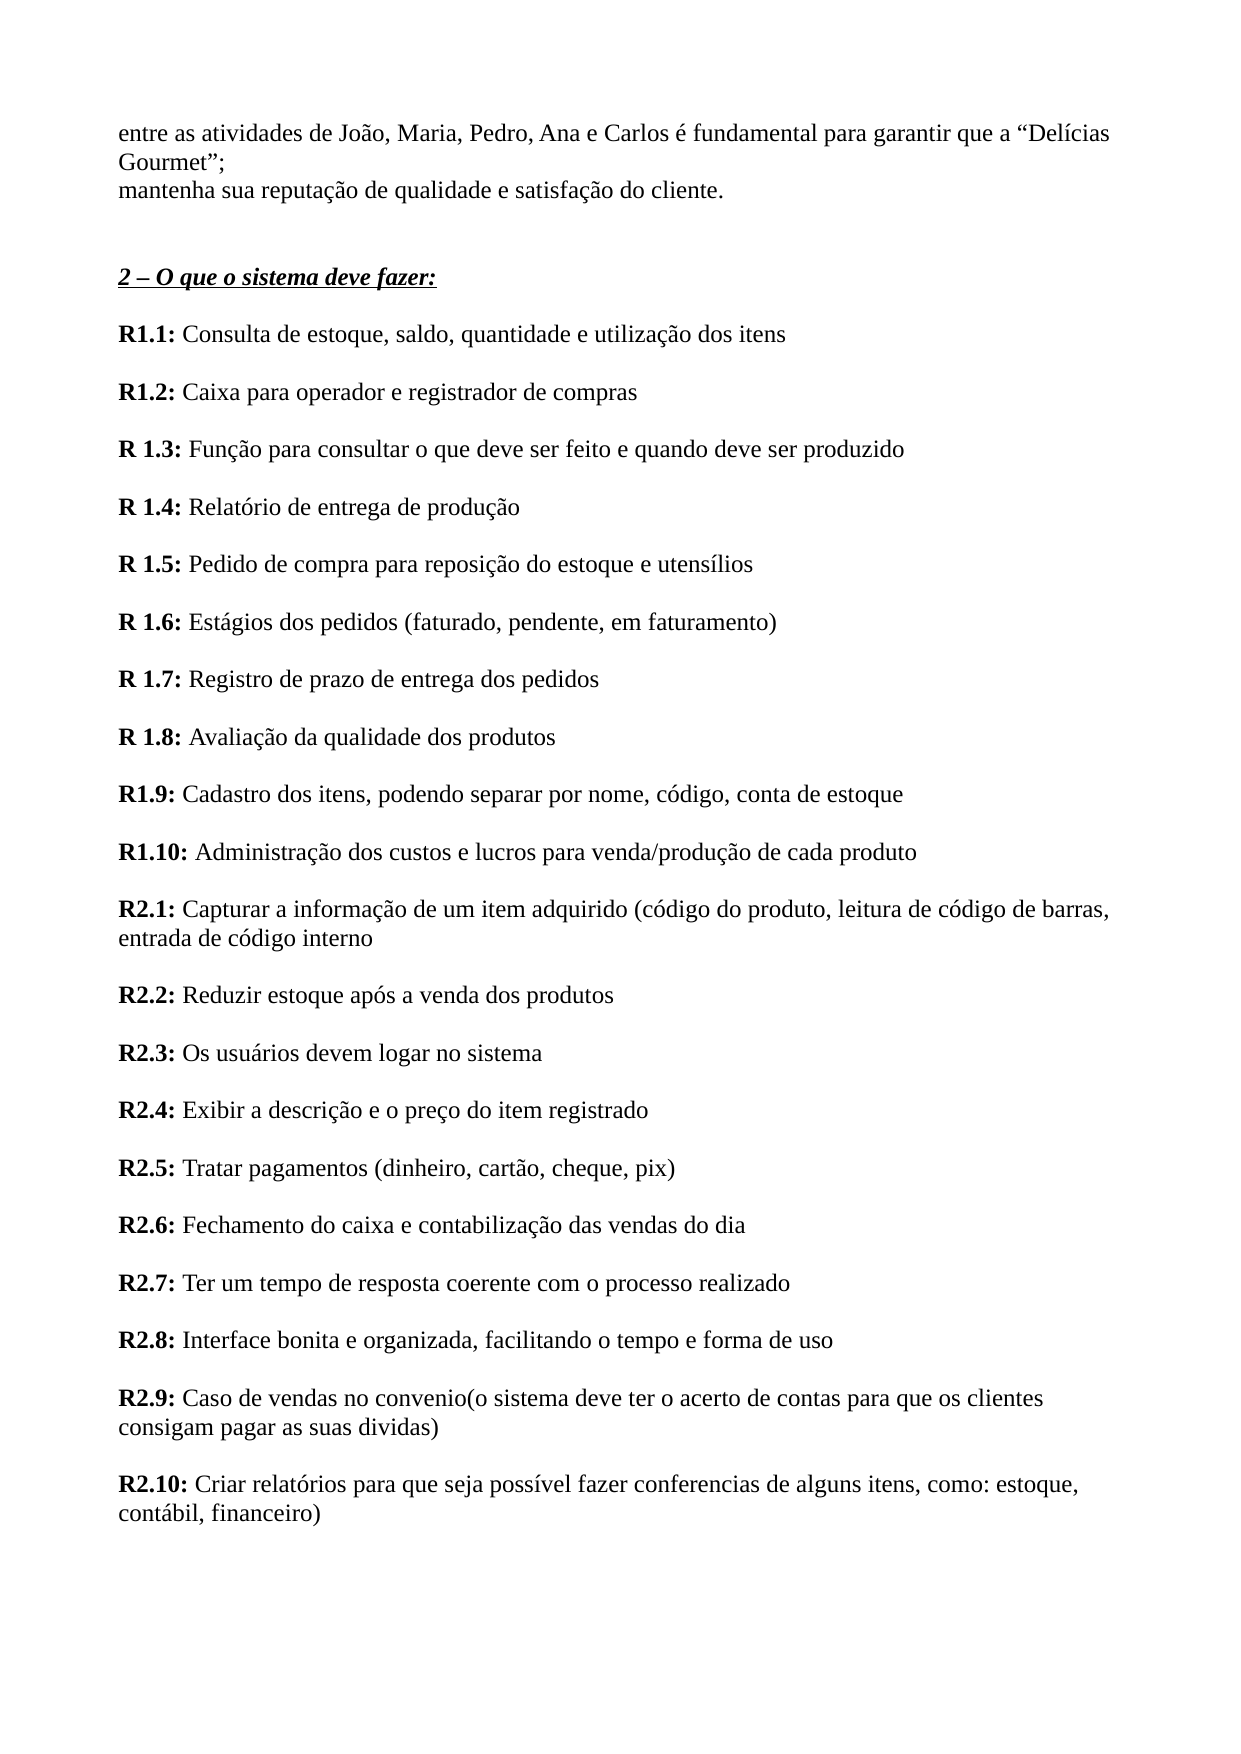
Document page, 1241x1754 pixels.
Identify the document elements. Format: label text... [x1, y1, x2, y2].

text R2.5: Tratar pagamentos (dinheiro, cartão, cheque, pix) [118, 1153, 1122, 1182]
text R1.2: Caixa para operador e registrador de compras [118, 377, 1122, 406]
text R2.8: Interface bonita e organizada, facilitando o tempo e forma de uso [118, 1326, 1122, 1354]
text mantenha sua reputação de qualidade e satisfação do cliente. [118, 176, 1122, 204]
text R 1.3: Função para consultar o que deve ser feito e quando deve ser produzido [118, 434, 1122, 463]
text R 1.5: Pedido de compra para reposição do estoque e utensílios [118, 549, 1122, 578]
text R2.4: Exibir a descrição e o preço do item registrado [118, 1096, 1122, 1124]
text R2.10: Criar relatórios para que seja possível fazer conferencias de alguns itens, como: estoque, contábil, financeiro) [118, 1469, 1122, 1527]
text R2.2: Reduzir estoque após a venda dos produtos [118, 981, 1122, 1009]
text R2.9: Caso de vendas no convenio(o sistema deve ter o acerto de contas para que os clientes consigam pagar as suas dividas) [118, 1383, 1122, 1441]
text R2.1: Capturar a informação de um item adquirido (código do produto, leitura de código de barras, entrada de código interno [118, 894, 1122, 952]
text R2.6: Fechamento do caixa e contabilização das vendas do dia [118, 1211, 1122, 1239]
text R1.9: Cadastro dos itens, podendo separar por nome, código, conta de estoque [118, 779, 1122, 808]
text R2.7: Ter um tempo de resposta coerente com o processo realizado [118, 1268, 1122, 1297]
text R 1.7: Registro de prazo de entrega dos pedidos [118, 664, 1122, 693]
text entre as atividades de João, Maria, Pedro, Ana e Carlos é fundamental para garantir que a “Delícias Gourmet”; [118, 118, 1122, 176]
text R2.3: Os usuários devem logar no sistema [118, 1038, 1122, 1067]
text R1.10: Administração dos custos e lucros para venda/produção de cada produto [118, 837, 1122, 866]
text R1.1: Consulta de estoque, saldo, quantidade e utilização dos itens [118, 319, 1122, 348]
text R 1.4: Relatório de entrega de produção [118, 492, 1122, 521]
text 2 – O que o sistema deve fazer: [118, 262, 1122, 291]
text R 1.8: Avaliação da qualidade dos produtos [118, 722, 1122, 751]
text R 1.6: Estágios dos pedidos (faturado, pendente, em faturamento) [118, 607, 1122, 636]
